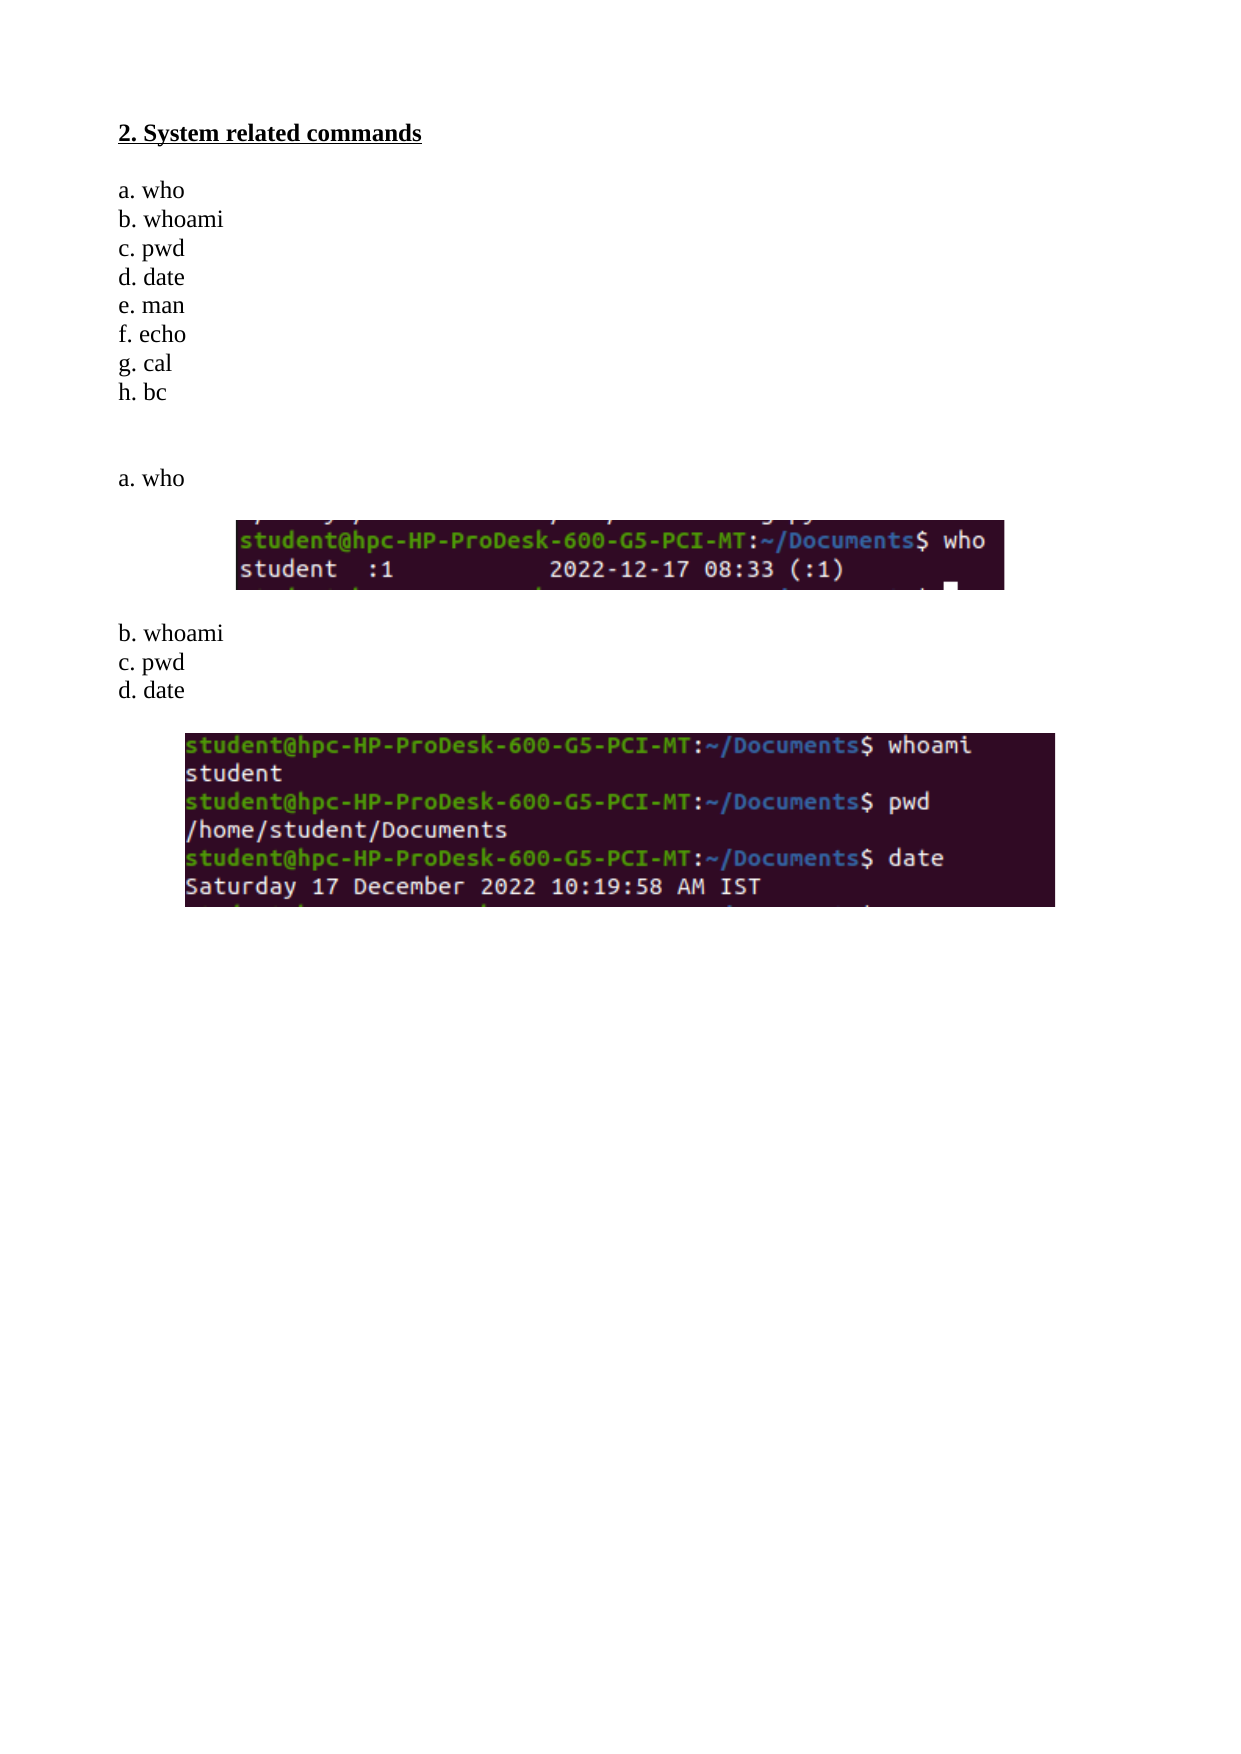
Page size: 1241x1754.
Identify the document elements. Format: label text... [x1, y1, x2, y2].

picture [185, 733, 1056, 907]
text h. bc [118, 377, 1122, 406]
text 2. System related commands [118, 118, 1122, 147]
text a. who [118, 176, 1122, 204]
text b. whoami [118, 618, 1122, 647]
text d. date [118, 676, 1122, 704]
text g. cal [118, 348, 1122, 377]
text f. echo [118, 319, 1122, 348]
text c. pwd [118, 647, 1122, 676]
text d. date [118, 262, 1122, 291]
text c. pwd [118, 233, 1122, 262]
text a. who [118, 463, 1122, 492]
text e. man [118, 291, 1122, 319]
text b. whoami [118, 204, 1122, 233]
picture [235, 520, 1005, 590]
